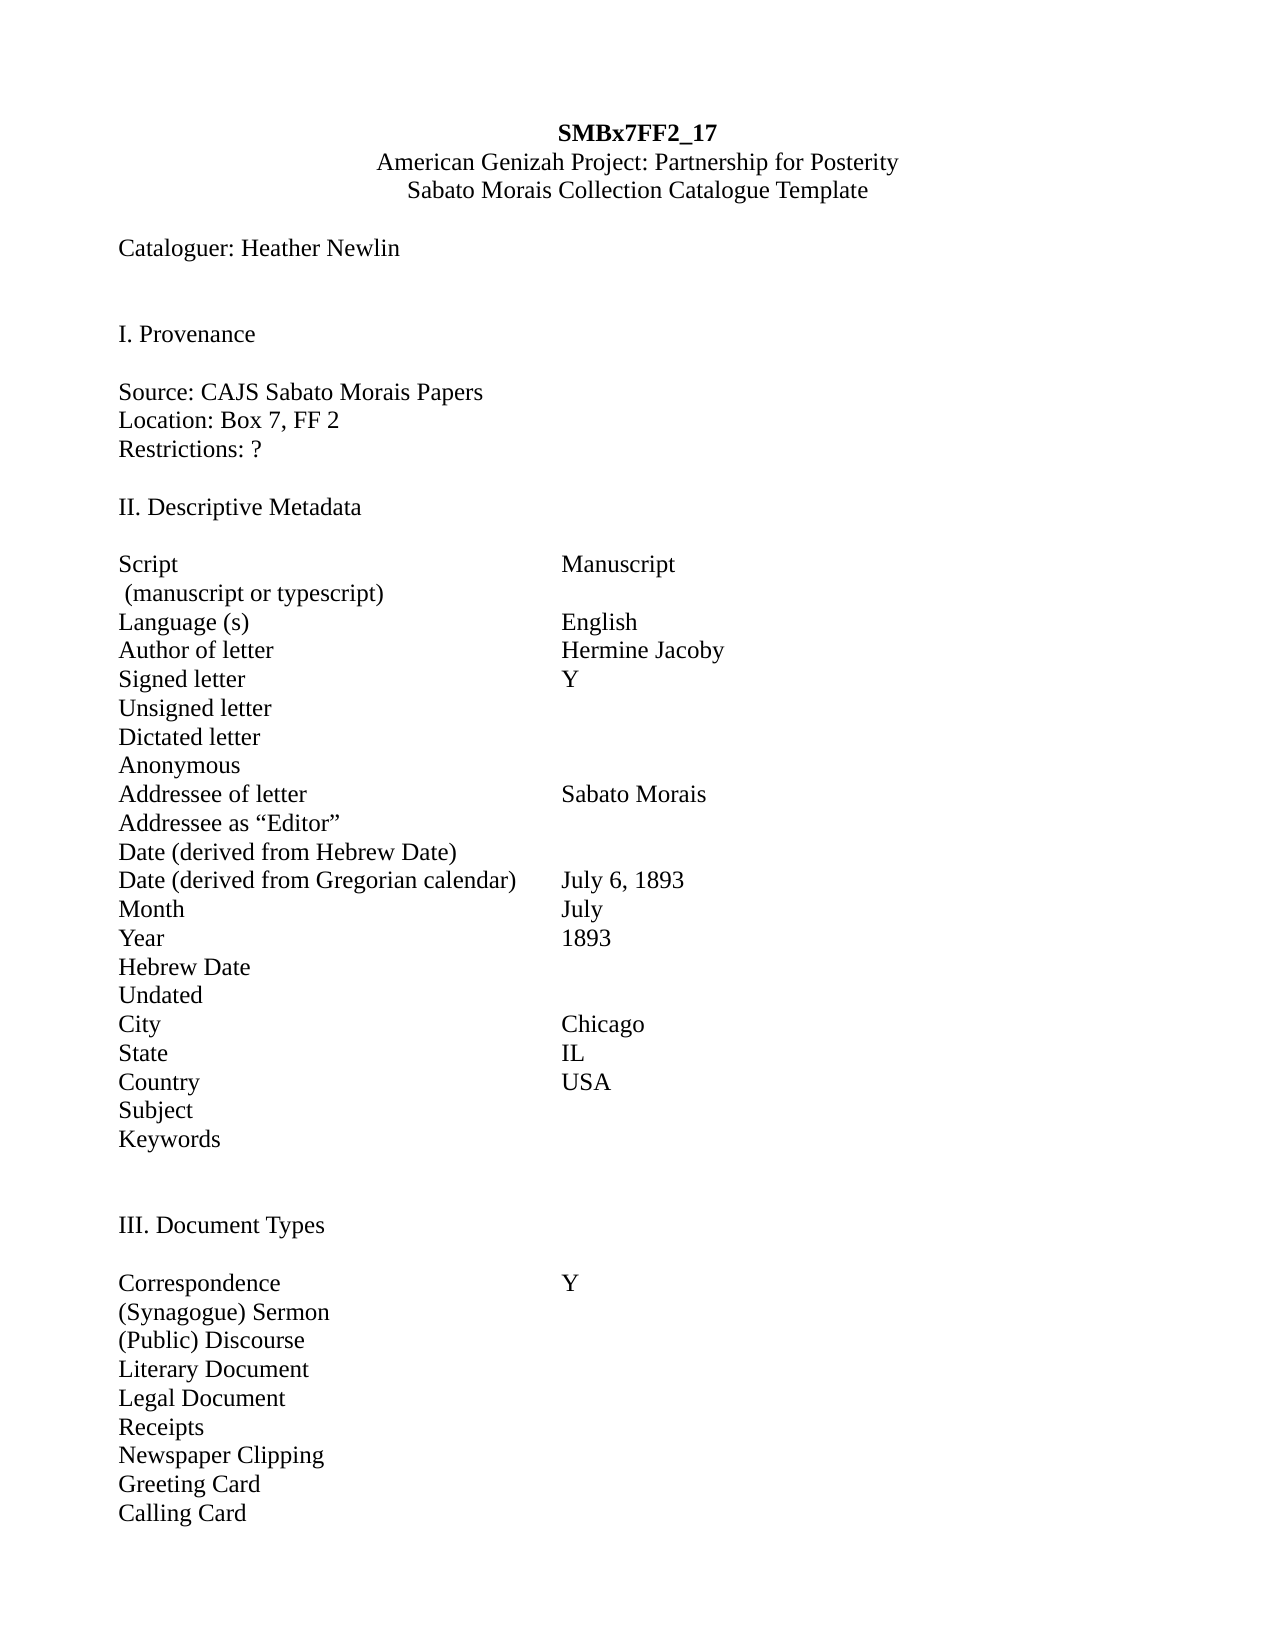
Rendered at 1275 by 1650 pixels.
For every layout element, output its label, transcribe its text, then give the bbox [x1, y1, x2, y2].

text II. Descriptive Metadata [118, 492, 1157, 521]
text Script Manuscript [118, 549, 1157, 578]
text Greeting Card [118, 1469, 1157, 1498]
text Dictated letter [118, 722, 1157, 751]
text (Synagogue) Sermon [118, 1297, 1157, 1326]
text Author of letter Hermine Jacoby [118, 636, 1157, 664]
text Literary Document [118, 1354, 1157, 1383]
text SMBx7FF2_17 [118, 118, 1157, 147]
text Correspondence Y [118, 1268, 1157, 1297]
text Legal Document [118, 1383, 1157, 1412]
text Location: Box 7, FF 2 [118, 406, 1157, 434]
text Undated [118, 981, 1157, 1009]
text Year 1893 [118, 923, 1157, 952]
text Country USA [118, 1067, 1157, 1096]
text Anonymous [118, 751, 1157, 779]
text Hebrew Date [118, 952, 1157, 981]
text City Chicago [118, 1009, 1157, 1038]
text American Genizah Project: Partnership for Posterity [118, 147, 1157, 176]
text Cataloguer: Heather Newlin [118, 233, 1157, 262]
text Language (s) English [118, 607, 1157, 636]
text III. Document Types [118, 1211, 1157, 1239]
text State IL [118, 1038, 1157, 1067]
text Addressee of letter Sabato Morais [118, 779, 1157, 808]
text Date (derived from Hebrew Date) [118, 837, 1157, 866]
text Source: CAJS Sabato Morais Papers [118, 377, 1157, 406]
text Unsigned letter [118, 693, 1157, 722]
text Calling Card [118, 1498, 1157, 1527]
text I. Provenance [118, 319, 1157, 348]
text Receipts [118, 1412, 1157, 1441]
text Newspaper Clipping [118, 1441, 1157, 1469]
text Month July [118, 894, 1157, 923]
text Subject [118, 1096, 1157, 1124]
text Addressee as “Editor” [118, 808, 1157, 837]
text Signed letter Y [118, 664, 1157, 693]
text (manuscript or typescript) [118, 578, 1157, 607]
text Sabato Morais Collection Catalogue Template [118, 176, 1157, 204]
text Restrictions: ? [118, 434, 1157, 463]
text (Public) Discourse [118, 1326, 1157, 1354]
text Date (derived from Gregorian calendar) July 6, 1893 [118, 866, 1157, 894]
text Keywords [118, 1124, 1157, 1153]
